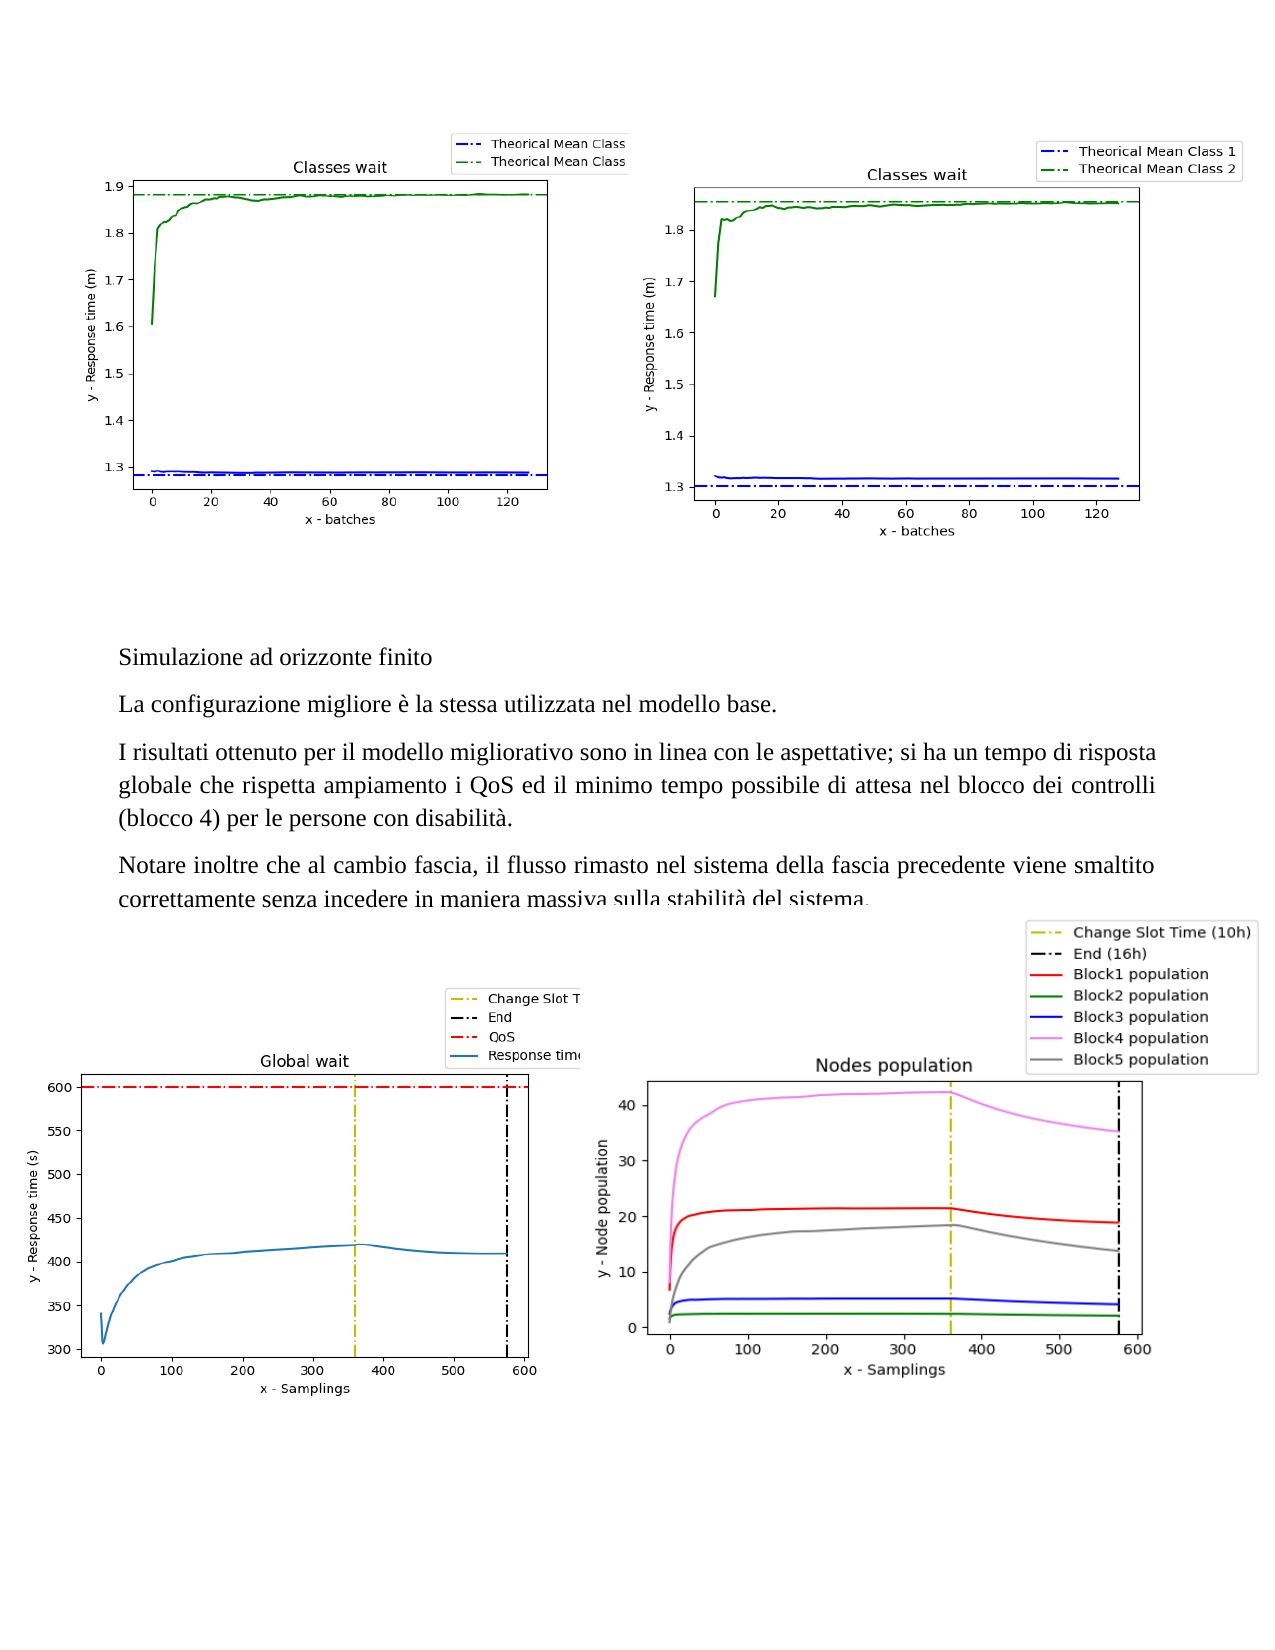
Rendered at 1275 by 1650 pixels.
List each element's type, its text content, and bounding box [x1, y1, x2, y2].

text Simulazione ad orizzonte finito [118, 642, 1157, 671]
picture [13, 905, 1274, 1409]
text I risultati ottenuto per il modello migliorativo sono in linea con le aspettative; si ha un tempo di risposta globale che rispetta ampiamento i QoS ed il minimo tempo possibile di attesa nel blocco dei controlli (blocco 4) per le persone con disabilità. [118, 737, 1157, 832]
picture [72, 120, 1256, 551]
text La configurazione migliore è la stessa utilizzata nel modello base. [118, 689, 1157, 718]
text Notare inoltre che al cambio fascia, il flusso rimasto nel sistema della fascia precedente viene smaltito correttamente senza incedere in maniera massiva sulla stabilità del sistema. [118, 851, 1157, 912]
